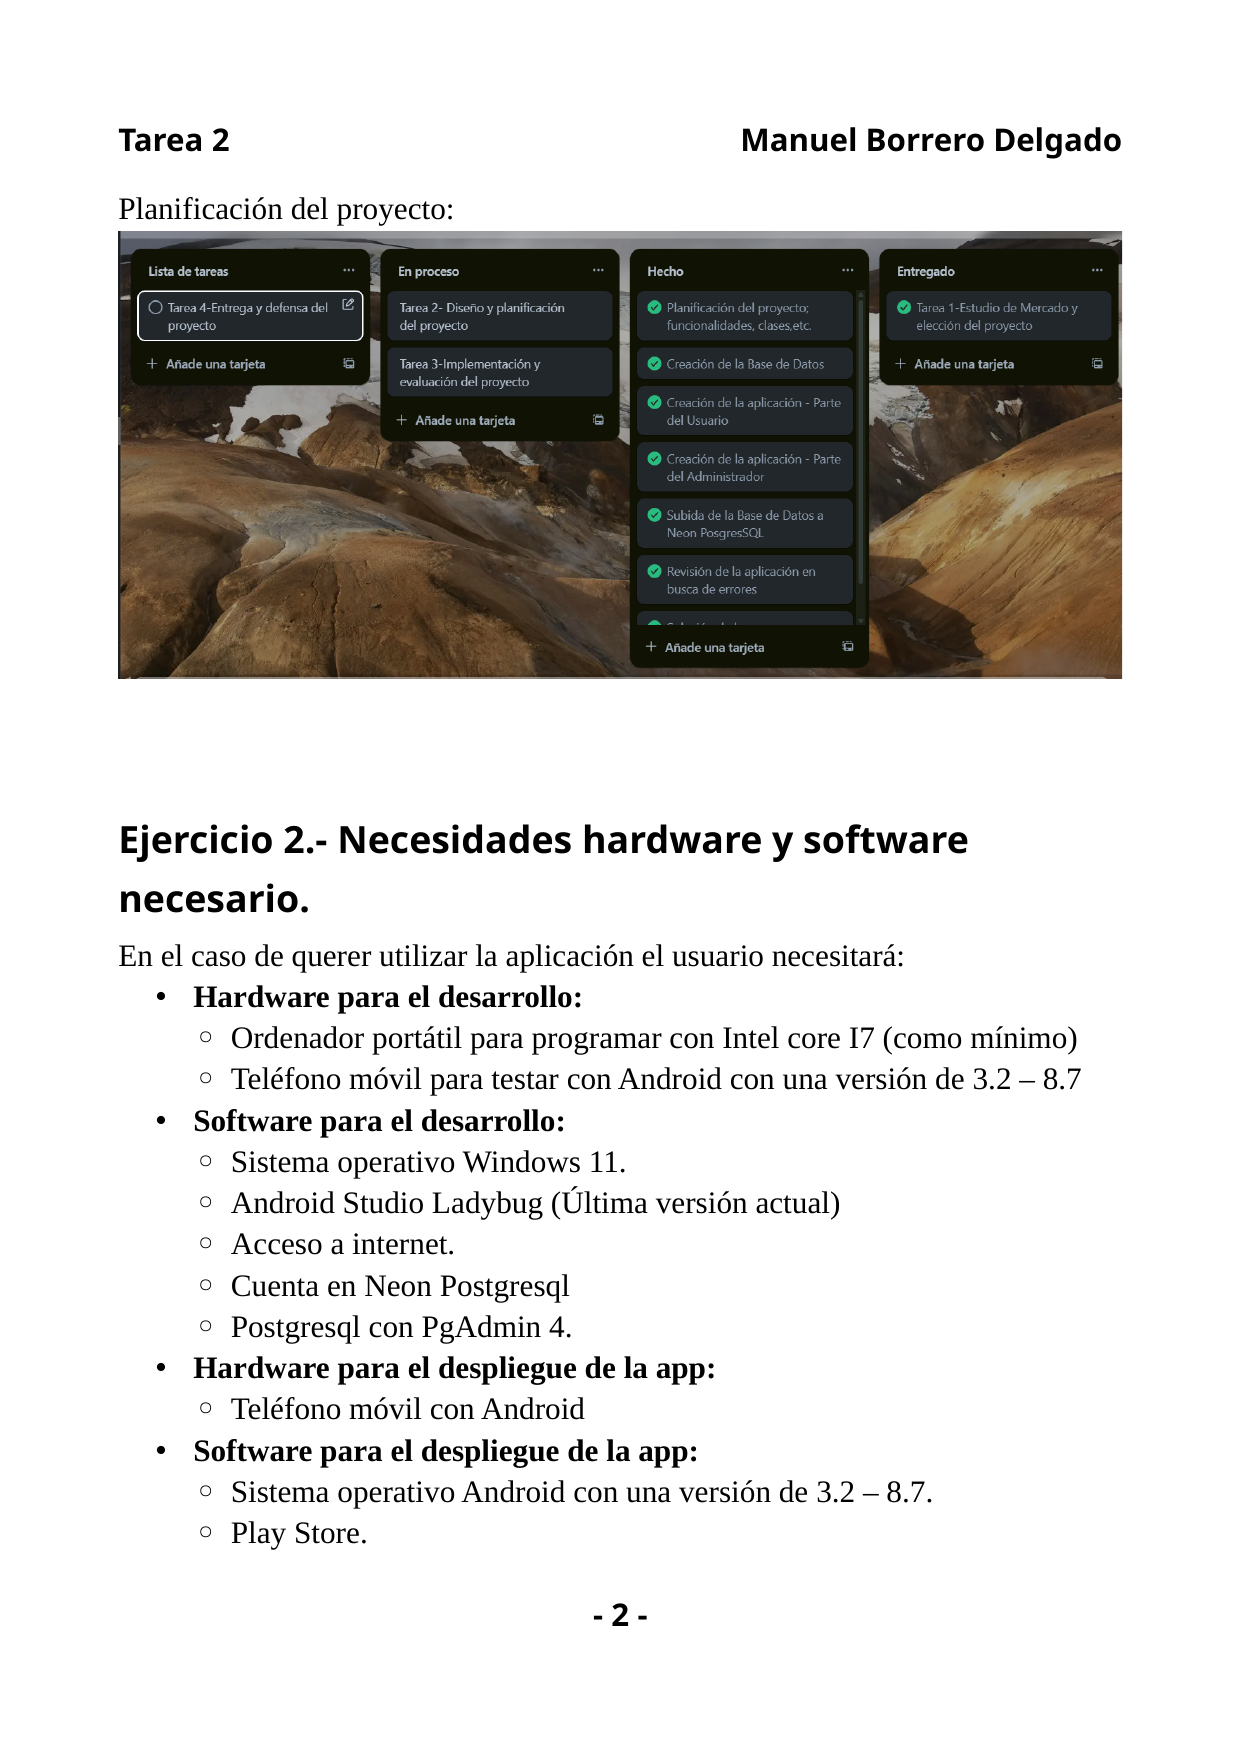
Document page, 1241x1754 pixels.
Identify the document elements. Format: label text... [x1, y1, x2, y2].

list Sistema operativo Android con una versión de 3.2 – 8.7. [193, 1473, 1122, 1509]
list Teléfono móvil para testar con Android con una versión de 3.2 – 8.7 [193, 1061, 1122, 1097]
list Software para el despliegue de la app: [156, 1432, 1122, 1468]
text Planificación del proyecto: [118, 190, 1122, 226]
list Sistema operativo Windows 11. [193, 1143, 1122, 1179]
list Cuenta en Neon Postgresql [193, 1267, 1122, 1303]
list Play Store. [193, 1514, 1122, 1550]
list Ordenador portátil para programar con Intel core I7 (como mínimo) [193, 1019, 1122, 1055]
picture [118, 231, 1123, 679]
list Android Studio Ladybug (Última versión actual) [193, 1184, 1122, 1220]
text En el caso de querer utilizar la aplicación el usuario necesitará: [118, 937, 1122, 973]
list Software para el desarrollo: [156, 1102, 1122, 1138]
list Teléfono móvil con Android [193, 1391, 1122, 1427]
list Postgresql con PgAdmin 4. [193, 1308, 1122, 1344]
text Ejercicio 2.- Necesidades hardware y software necesario. [118, 814, 1122, 923]
list Hardware para el desarrollo: [156, 978, 1122, 1014]
list Hardware para el despliegue de la app: [156, 1349, 1122, 1385]
list Acceso a internet. [193, 1226, 1122, 1262]
